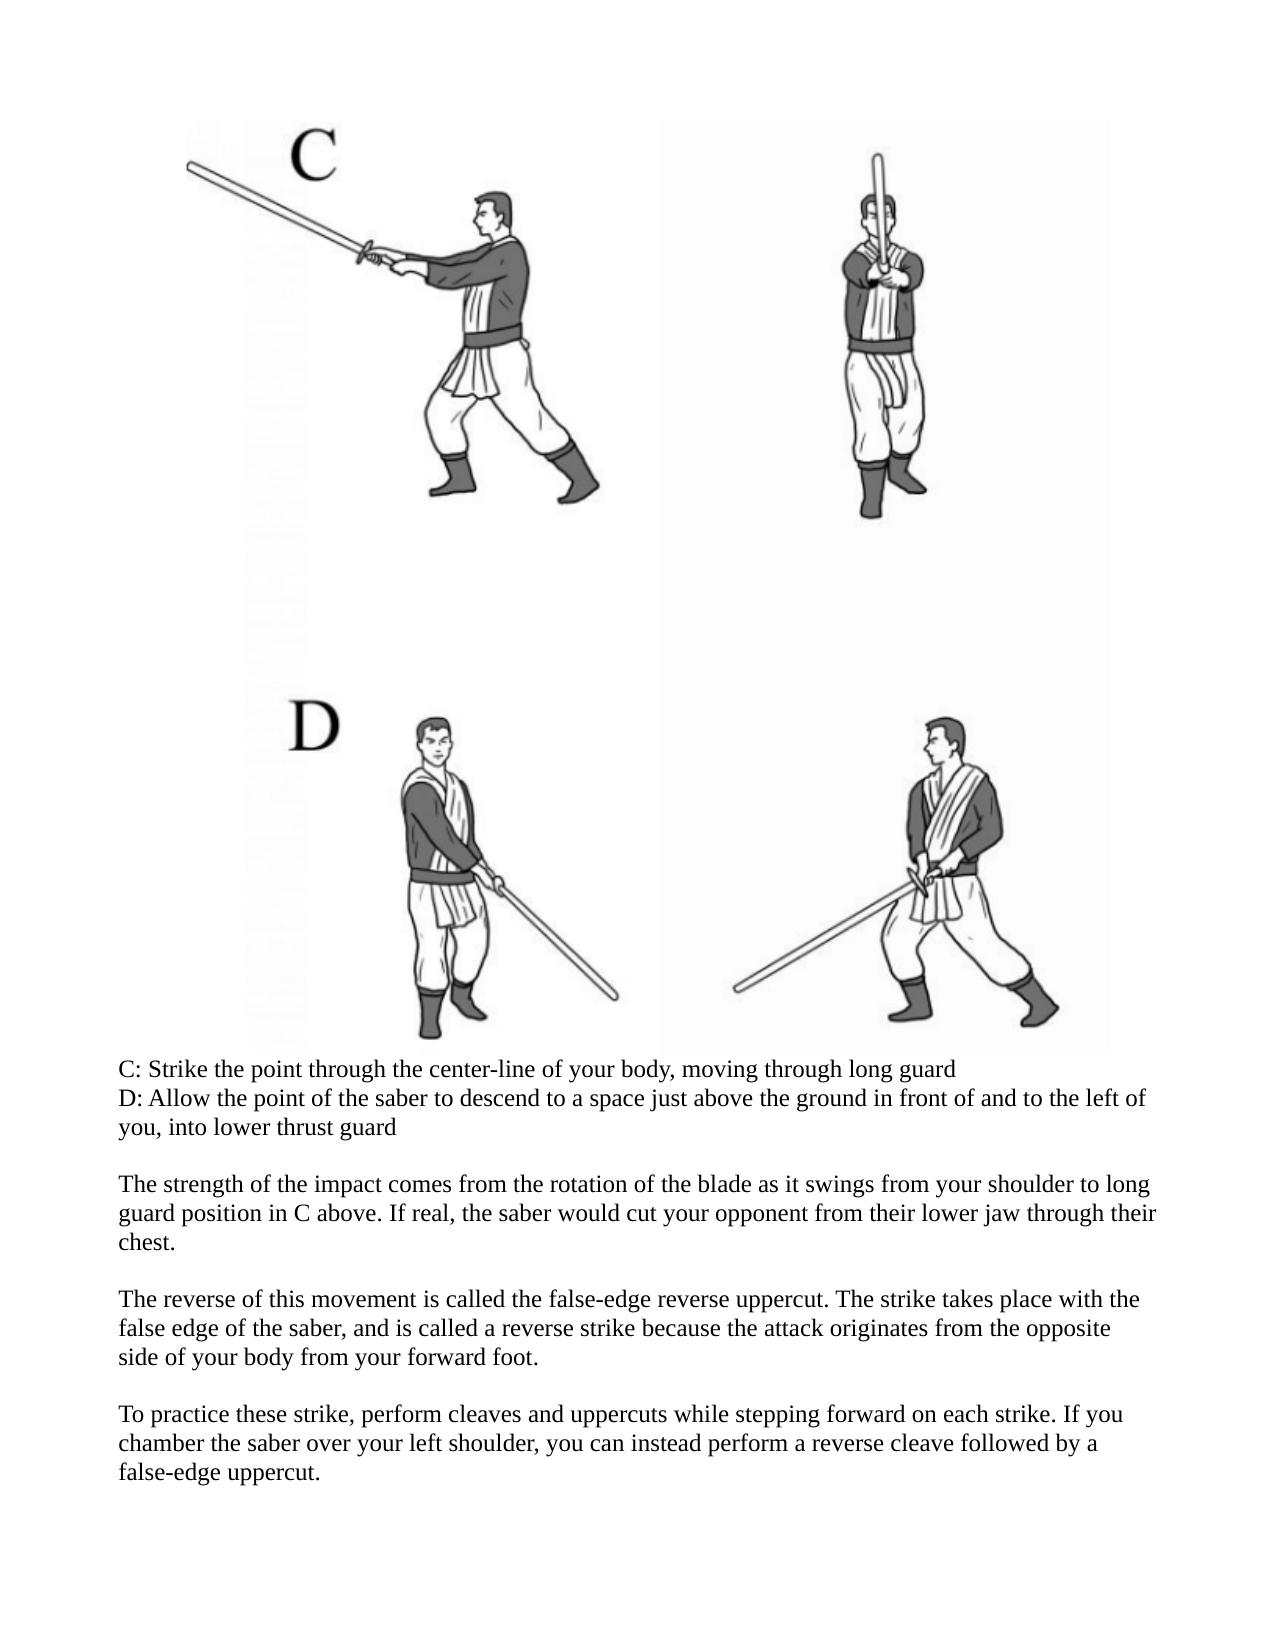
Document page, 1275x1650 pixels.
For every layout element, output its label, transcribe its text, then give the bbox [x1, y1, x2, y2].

text To practice these strike, perform cleaves and uppercuts while stepping forward on each strike. If you chamber the saber over your left shoulder, you can instead perform a reverse cleave followed by a false-edge uppercut. [118, 1399, 1157, 1485]
picture [165, 118, 1110, 1054]
text The reverse of this movement is called the false-edge reverse uppercut. The strike takes place with the false edge of the saber, and is called a reverse strike because the attack originates from the opposite side of your body from your forward foot. [118, 1284, 1157, 1370]
text C: Strike the point through the center-line of your body, moving through long guard [118, 118, 1157, 1083]
text The strength of the impact comes from the rotation of the blade as it swings from your shoulder to long guard position in C above. If real, the saber would cut your opponent from their lower jaw through their chest. [118, 1169, 1157, 1255]
text D: Allow the point of the saber to descend to a space just above the ground in front of and to the left of you, into lower thrust guard [118, 1083, 1157, 1140]
